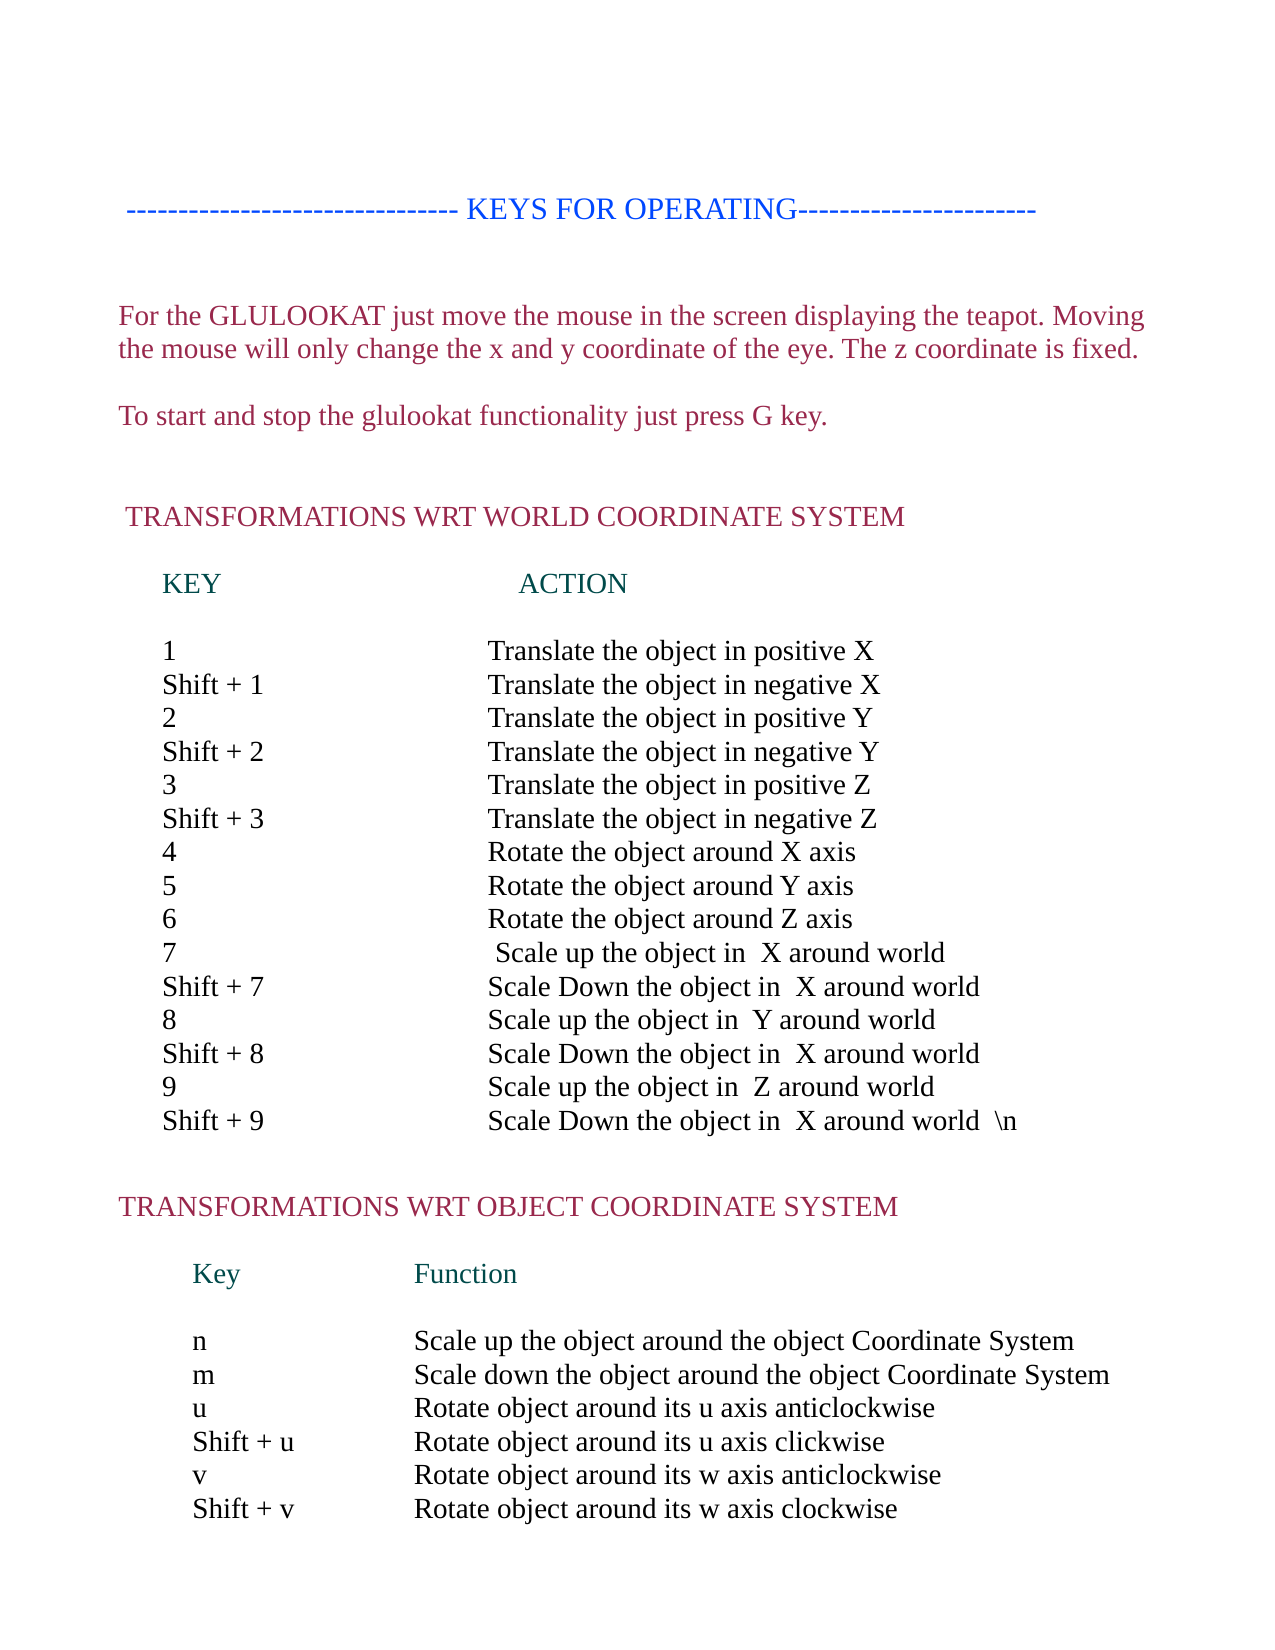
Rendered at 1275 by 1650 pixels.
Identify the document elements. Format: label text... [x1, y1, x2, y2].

text Shift + 9 Scale Down the object in X around world \n [118, 1103, 1157, 1136]
text Shift + 1 Translate the object in negative X [118, 667, 1157, 700]
text Shift + 7 Scale Down the object in X around world [118, 969, 1157, 1002]
text Shift + 2 Translate the object in negative Y [118, 734, 1157, 767]
text For the GLULOOKAT just move the mouse in the screen displaying the teapot. Moving the mouse will only change the x and y coordinate of the eye. The z coordinate is fixed. [118, 298, 1157, 365]
text 6 Rotate the object around Z axis [118, 902, 1157, 935]
text To start and stop the glulookat functionality just press G key. [118, 398, 1157, 432]
text 3 Translate the object in positive Z [118, 767, 1157, 801]
text KEY ACTION [118, 566, 1157, 600]
text 5 Rotate the object around Y axis [118, 868, 1157, 902]
text Shift + 8 Scale Down the object in X around world [118, 1036, 1157, 1069]
text 9 Scale up the object in Z around world [118, 1069, 1157, 1103]
text Shift + 3 Translate the object in negative Z [118, 801, 1157, 834]
text Key Function [118, 1256, 1157, 1290]
text u Rotate object around its u axis anticlockwise [118, 1390, 1157, 1424]
text 7 Scale up the object in X around world [118, 935, 1157, 969]
text v Rotate object around its w axis anticlockwise [118, 1457, 1157, 1491]
text Shift + v Rotate object around its w axis clockwise [118, 1491, 1157, 1524]
text 4 Rotate the object around X axis [118, 834, 1157, 868]
text Shift + u Rotate object around its u axis clickwise [118, 1424, 1157, 1457]
text -------------------------------- KEYS FOR OPERATING----------------------- [118, 190, 1157, 226]
text n Scale up the object around the object Coordinate System [118, 1323, 1157, 1357]
text TRANSFORMATIONS WRT OBJECT COORDINATE SYSTEM [118, 1189, 1157, 1223]
text m Scale down the object around the object Coordinate System [118, 1357, 1157, 1390]
text TRANSFORMATIONS WRT WORLD COORDINATE SYSTEM [118, 499, 1157, 533]
text 8 Scale up the object in Y around world [118, 1002, 1157, 1036]
text 1 Translate the object in positive X [118, 633, 1157, 667]
text 2 Translate the object in positive Y [118, 700, 1157, 734]
